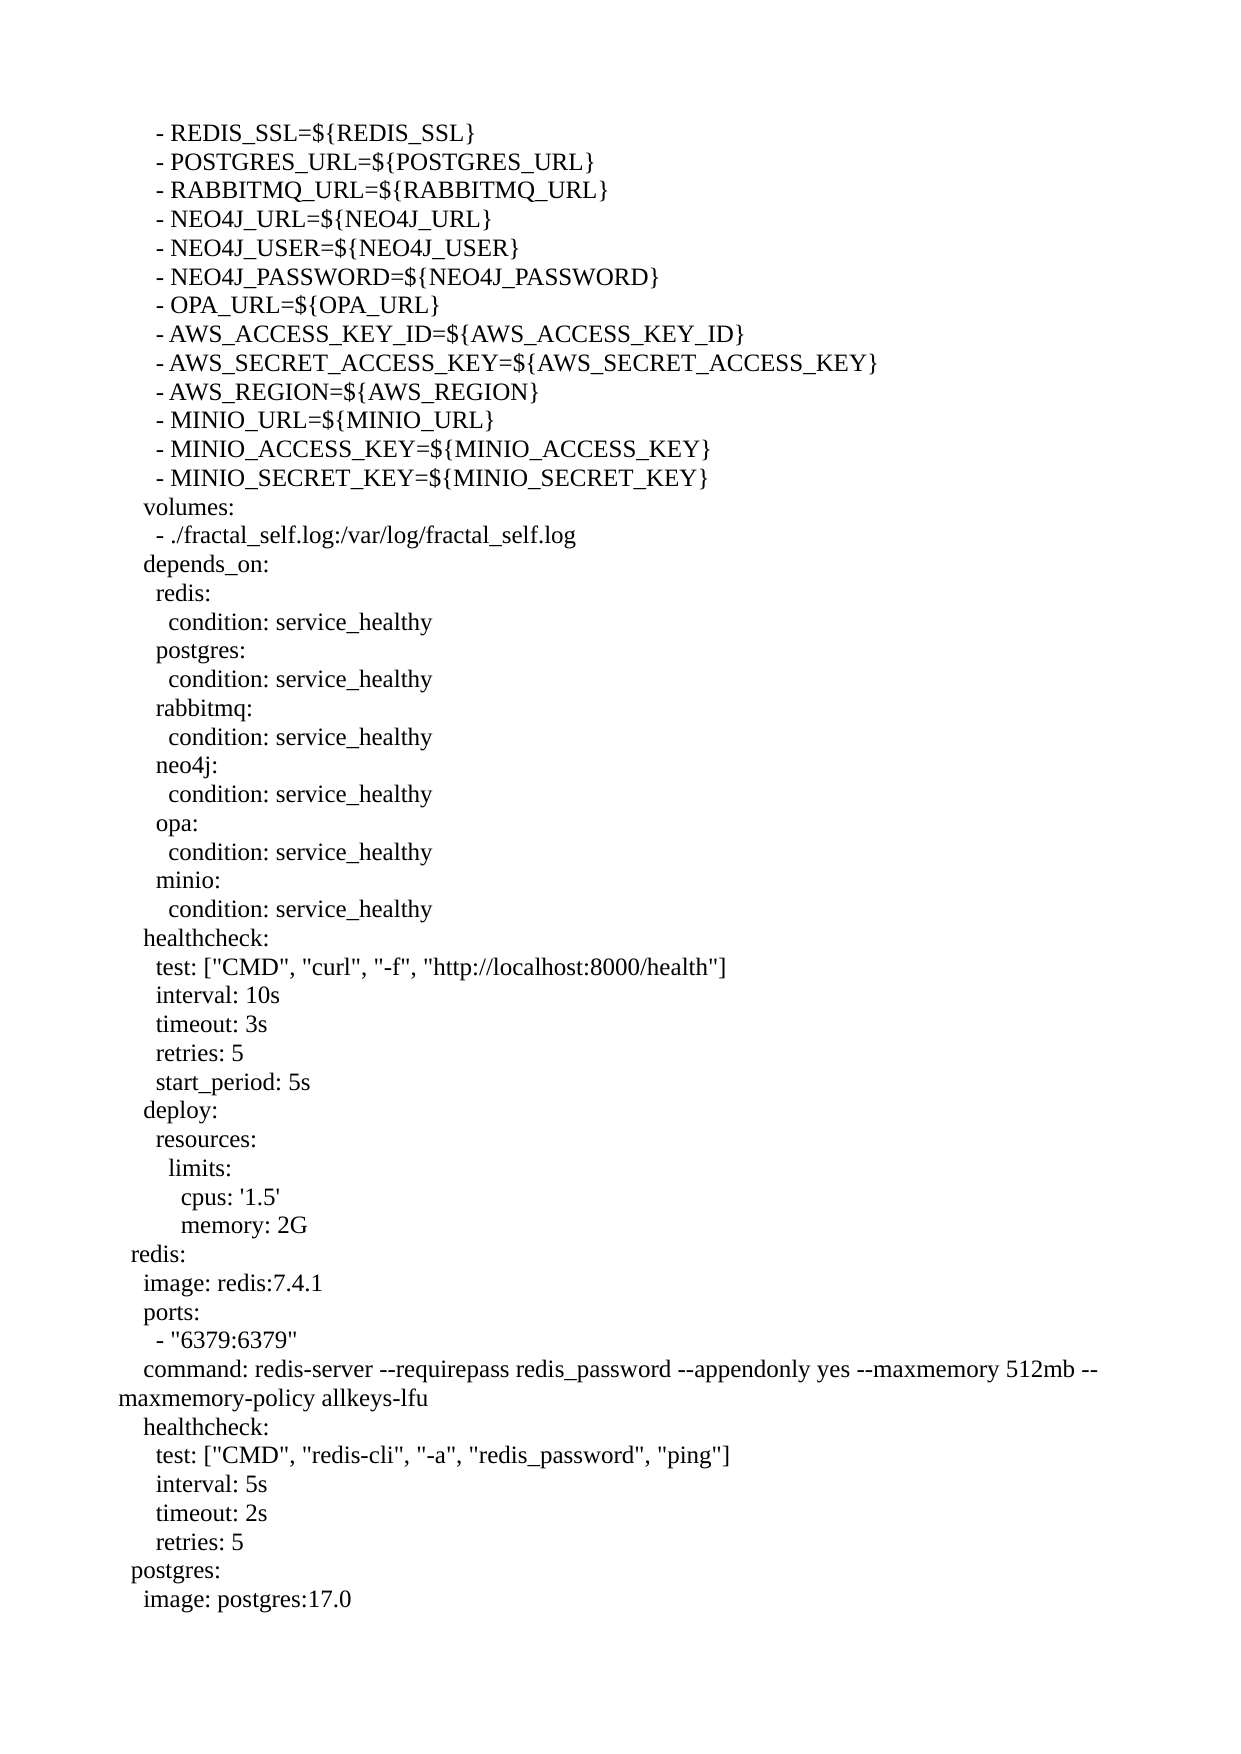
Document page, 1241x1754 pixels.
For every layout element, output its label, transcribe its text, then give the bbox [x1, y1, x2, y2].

text condition: service_healthy [118, 779, 1122, 808]
text postgres: [118, 636, 1122, 664]
text retries: 5 [118, 1038, 1122, 1067]
text test: ["CMD", "redis-cli", "-a", "redis_password", "ping"] [118, 1441, 1122, 1469]
text depends_on: [118, 549, 1122, 578]
text resources: [118, 1124, 1122, 1153]
text - AWS_REGION=${AWS_REGION} [118, 377, 1122, 406]
text interval: 10s [118, 981, 1122, 1009]
text - MINIO_ACCESS_KEY=${MINIO_ACCESS_KEY} [118, 434, 1122, 463]
text image: redis:7.4.1 [118, 1268, 1122, 1297]
text redis: [118, 1239, 1122, 1268]
text deploy: [118, 1096, 1122, 1124]
text limits: [118, 1153, 1122, 1182]
text - "6379:6379" [118, 1326, 1122, 1354]
text - REDIS_SSL=${REDIS_SSL} [118, 118, 1122, 147]
text test: ["CMD", "curl", "-f", "http://localhost:8000/health"] [118, 952, 1122, 981]
text memory: 2G [118, 1211, 1122, 1239]
text healthcheck: [118, 1412, 1122, 1441]
text start_period: 5s [118, 1067, 1122, 1096]
text condition: service_healthy [118, 837, 1122, 866]
text condition: service_healthy [118, 894, 1122, 923]
text redis: [118, 578, 1122, 607]
text image: postgres:17.0 [118, 1584, 1122, 1613]
text interval: 5s [118, 1469, 1122, 1498]
text healthcheck: [118, 923, 1122, 952]
text - NEO4J_PASSWORD=${NEO4J_PASSWORD} [118, 262, 1122, 291]
text timeout: 3s [118, 1009, 1122, 1038]
text - NEO4J_USER=${NEO4J_USER} [118, 233, 1122, 262]
text cpus: '1.5' [118, 1182, 1122, 1211]
text - OPA_URL=${OPA_URL} [118, 291, 1122, 319]
text condition: service_healthy [118, 607, 1122, 636]
text neo4j: [118, 751, 1122, 779]
text - ./fractal_self.log:/var/log/fractal_self.log [118, 521, 1122, 549]
text retries: 5 [118, 1527, 1122, 1556]
text - POSTGRES_URL=${POSTGRES_URL} [118, 147, 1122, 176]
text condition: service_healthy [118, 664, 1122, 693]
text volumes: [118, 492, 1122, 521]
text opa: [118, 808, 1122, 837]
text command: redis-server --requirepass redis_password --appendonly yes --maxmemory 512mb --maxmemory-policy allkeys-lfu [118, 1354, 1122, 1412]
text ports: [118, 1297, 1122, 1326]
text - MINIO_URL=${MINIO_URL} [118, 406, 1122, 434]
text postgres: [118, 1556, 1122, 1584]
text rabbitmq: [118, 693, 1122, 722]
text condition: service_healthy [118, 722, 1122, 751]
text - AWS_ACCESS_KEY_ID=${AWS_ACCESS_KEY_ID} [118, 319, 1122, 348]
text - AWS_SECRET_ACCESS_KEY=${AWS_SECRET_ACCESS_KEY} [118, 348, 1122, 377]
text - NEO4J_URL=${NEO4J_URL} [118, 204, 1122, 233]
text - RABBITMQ_URL=${RABBITMQ_URL} [118, 176, 1122, 204]
text - MINIO_SECRET_KEY=${MINIO_SECRET_KEY} [118, 463, 1122, 492]
text minio: [118, 866, 1122, 894]
text timeout: 2s [118, 1498, 1122, 1527]
